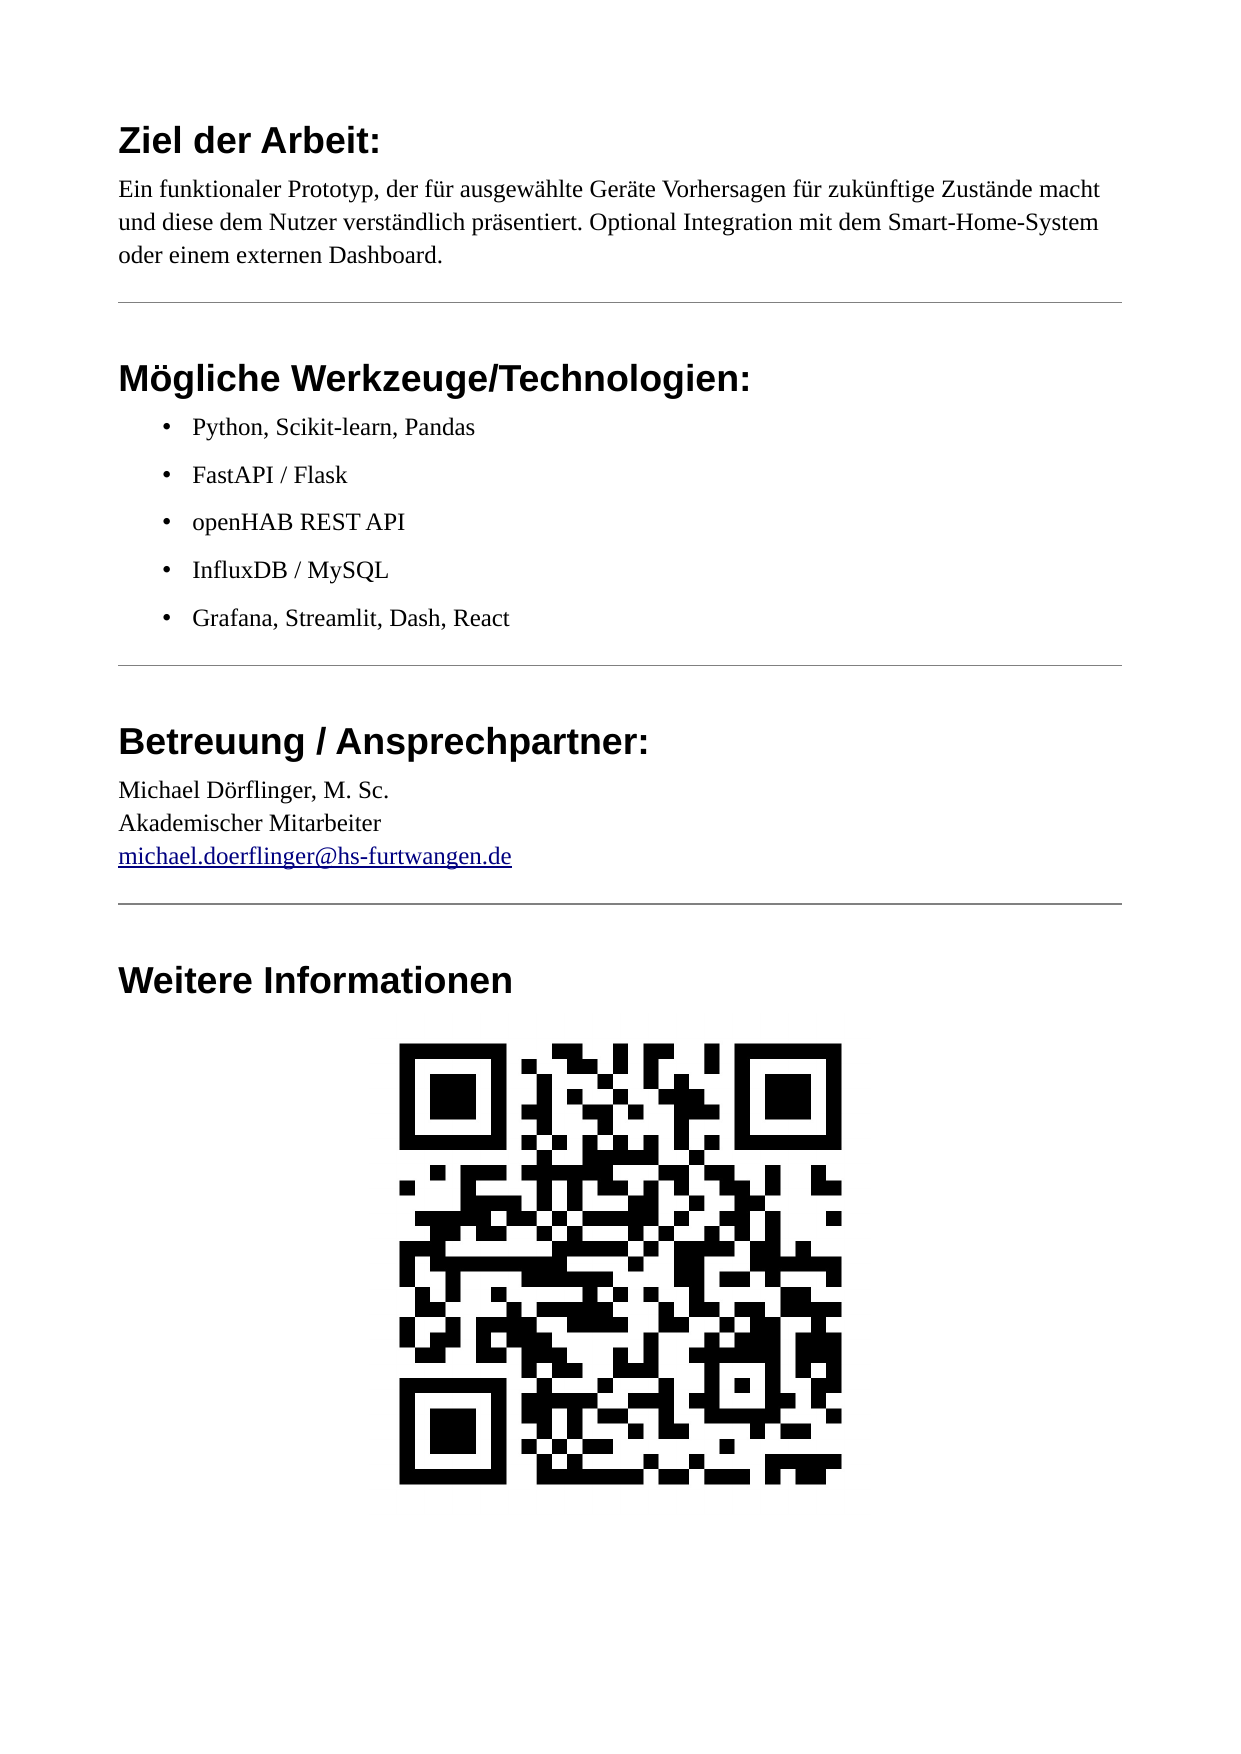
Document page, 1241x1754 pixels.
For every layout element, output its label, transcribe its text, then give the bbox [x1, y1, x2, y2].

subtitle Mögliche Werkzeuge/Technologien: [118, 357, 1122, 400]
list openHAB REST API [162, 507, 1122, 536]
subtitle Weitere Informationen [118, 958, 1122, 1001]
list FastAPI / Flask [162, 460, 1122, 489]
picture [369, 1013, 872, 1515]
text Ein funktionaler Prototyp, der für ausgewählte Geräte Vorhersagen für zukünftige Zustände macht und diese dem Nutzer verständlich präsentiert. Optional Integration mit dem Smart-Home-System oder einem externen Dashboard. [118, 174, 1122, 268]
text Michael Dörflinger, M. Sc. Akademischer Mitarbeiter michael.doerflinger@hs-furtwangen.de [118, 775, 1122, 870]
subtitle Ziel der Arbeit: [118, 118, 1122, 161]
list Grafana, Streamlit, Dash, React [162, 603, 1122, 631]
list InfluxDB / MySQL [162, 555, 1122, 584]
subtitle Betreuung / Ansprechpartner: [118, 719, 1122, 763]
list Python, Scikit-learn, Pandas [162, 412, 1122, 441]
